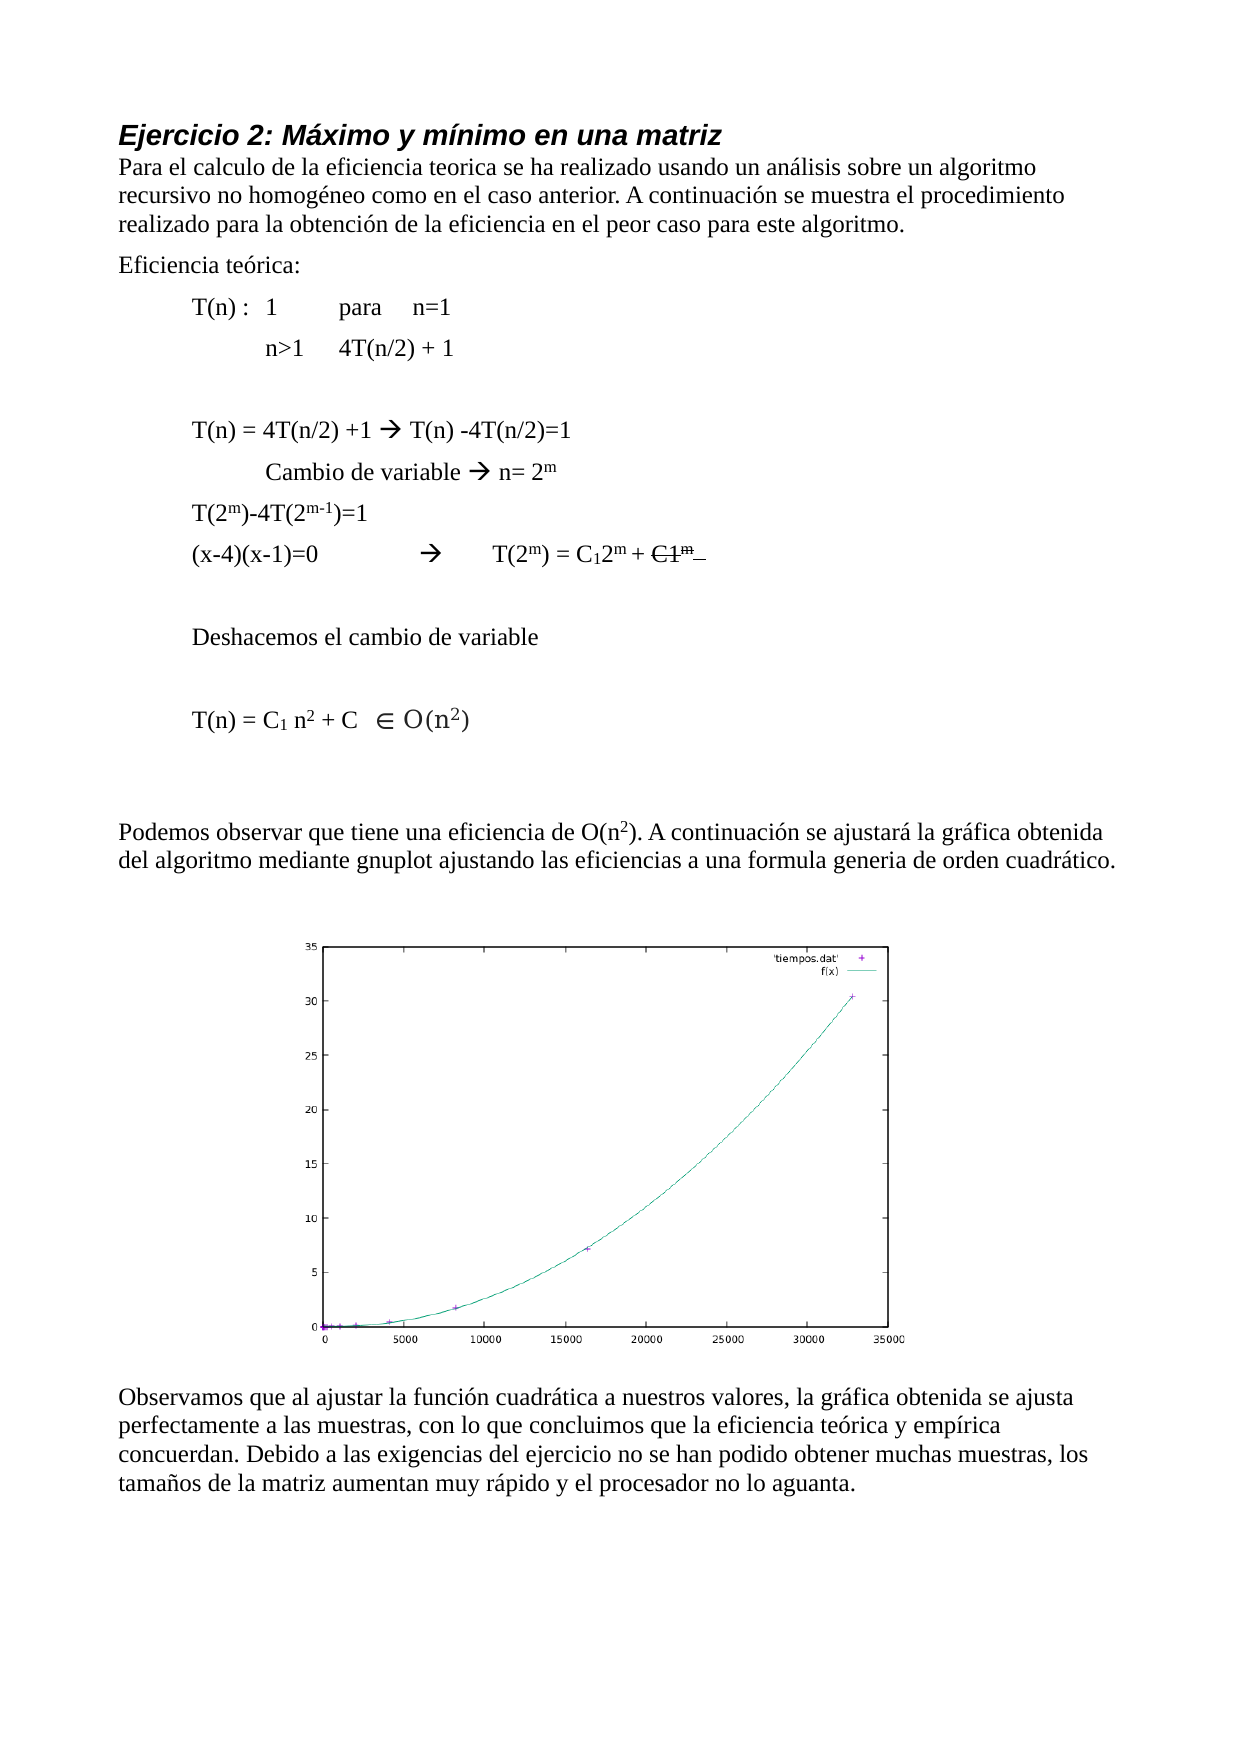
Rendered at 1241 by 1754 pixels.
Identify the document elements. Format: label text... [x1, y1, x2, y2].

text Para el calculo de la eficiencia teorica se ha realizado usando un análisis sobre un algoritmo recursivo no homogéneo como en el caso anterior. A continuación se muestra el procedimiento realizado para la obtención de la eficiencia en el peor caso para este algoritmo. [118, 152, 1122, 238]
text T(n) = 4T(n/2) +1  T(n) -4T(n/2)=1 [118, 415, 1122, 444]
text Deshacemos el cambio de variable [118, 622, 1122, 650]
subtitle Ejercicio 2: Máximo y mínimo en una matriz [118, 118, 1122, 152]
text Eficiencia teórica: [118, 250, 1122, 279]
text Cambio de variable  n= 2m [118, 457, 1122, 485]
text T(2m)-4T(2m-1)=1 [118, 498, 1122, 527]
text T(n) = C1 n2 + C ∈ O(n2) [118, 704, 1122, 734]
text T(n) : 1 para n=1 [118, 292, 1122, 320]
text n>1 4T(n/2) + 1 [118, 333, 1122, 362]
text Observamos que al ajustar la función cuadrática a nuestros valores, la gráfica obtenida se ajusta perfectamente a las muestras, con lo que concluimos que la eficiencia teórica y empírica concuerdan. Debido a las exigencias del ejercicio no se han podido obtener muchas muestras, los tamaños de la matriz aumentan muy rápido y el procesador no lo aguanta. [118, 1382, 1122, 1497]
text Podemos observar que tiene una eficiencia de O(n2). A continuación se ajustará la gráfica obtenida del algoritmo mediante gnuplot ajustando las eficiencias a una formula generia de orden cuadrático. [118, 817, 1122, 874]
text (x-4)(x-1)=0  T(2m) = C12m + C1m [118, 539, 1122, 568]
